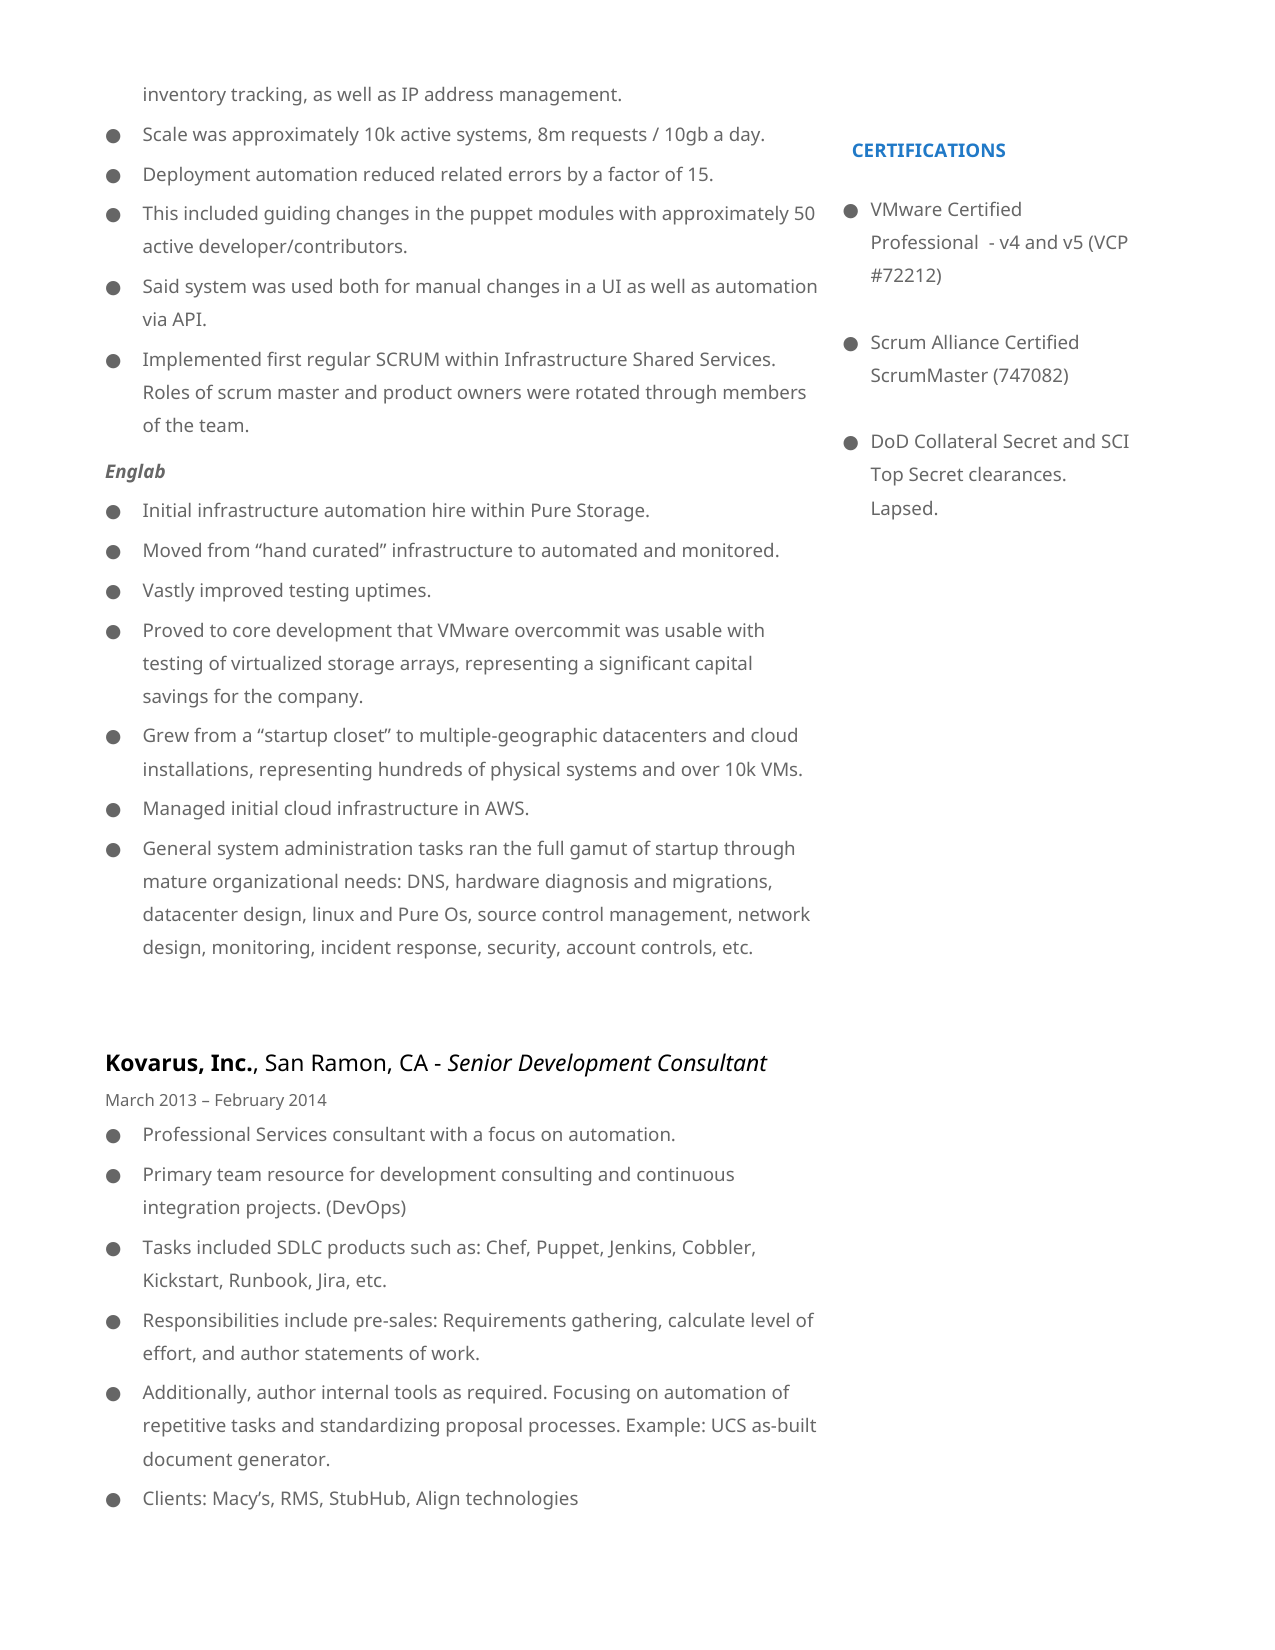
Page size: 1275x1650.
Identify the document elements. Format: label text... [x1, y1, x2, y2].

table_cell SKILLS System administration and monitoring Python, Perl, shell scripting Public speaking, presentation planning Incident response setup and practice Agile methodologies (Certified Scrum Master) Linux Software development and design Database design and administration Process and product documentation Version Control Code testing and Continuous Integration Virtualization with a focus on VMWare Amazon cloud CERTIFICATIONS VMware Certified Professional - v4 and v5 (VCP #72212) Scrum Alliance Certified ScrumMaster (747082) DoD Collateral Secret and SCI Top Secret clearances. Lapsed. EXTERNAL ORGANIZATIONS Member in good standing, American Federation of Musicians (local #159) Historian, James Madison University Marching Royal Dukes Alumni band Alumni, Phi Mu Alpha Sinfonia [837, 60, 1181, 1532]
table_cell inventory tracking, as well as IP address management. Scale was approximately 10k active systems, 8m requests / 10gb a day. Deployment automation reduced related errors by a factor of 15. This included guiding changes in the puppet modules with approximately 50 active developer/contributors. Said system was used both for manual changes in a UI as well as automation via API. Implemented first regular SCRUM within Infrastructure Shared Services. Roles of scrum master and product owners were rotated through members of the team. Englab Initial infrastructure automation hire within Pure Storage. Moved from “hand curated” infrastructure to automated and monitored. Vastly improved testing uptimes. Proved to core development that VMware overcommit was usable with testing of virtualized storage arrays, representing a significant capital savings for the company. Grew from a “startup closet” to multiple-geographic datacenters and cloud installations, representing hundreds of physical systems and over 10k VMs. Managed initial cloud infrastructure in AWS. General system administration tasks ran the full gamut of startup through mature organizational needs: DNS, hardware diagnosis and migrations, datacenter design, linux and Pure Os, source control management, network design, monitoring, incident response, security, account controls, etc. Kovarus, Inc., San Ramon, CA - Senior Development Consultant March 2013 – February 2014 Professional Services consultant with a focus on automation. Primary team resource for development consulting and continuous integration projects. (DevOps) Tasks included SDLC products such as: Chef, Puppet, Jenkins, Cobbler, Kickstart, Runbook, Jira, etc. Responsibilities include pre-sales: Requirements gathering, calculate level of effort, and author statements of work. Additionally, author internal tools as required. Focusing on automation of repetitive tasks and standardizing proposal processes. Example: UCS as-built document generator. Clients: Macy’s, RMS, StubHub, Align technologies [90, 60, 837, 1532]
